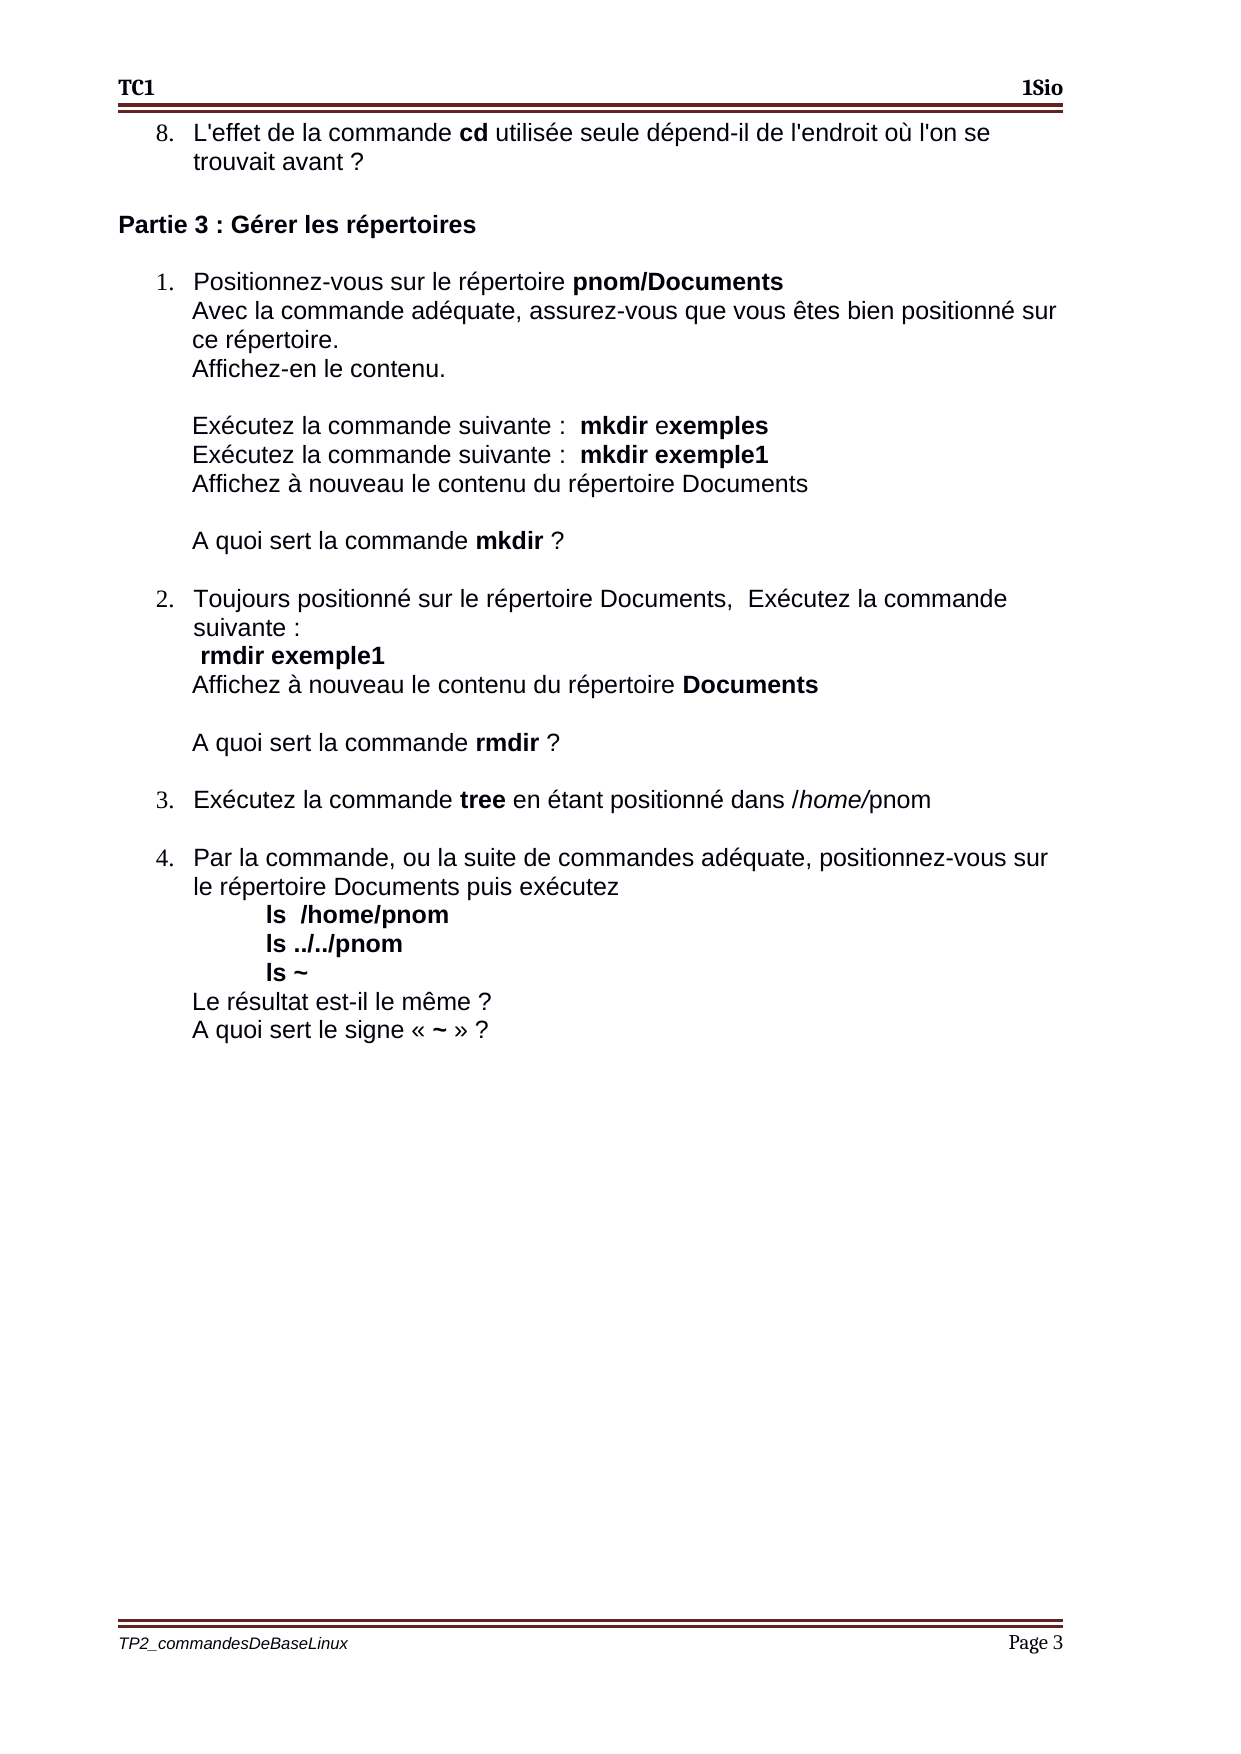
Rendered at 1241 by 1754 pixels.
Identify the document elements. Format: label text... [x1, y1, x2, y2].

text A quoi sert la commande rmdir ? [118, 727, 1063, 756]
text rmdir exemple1 [193, 641, 1063, 670]
list Toujours positionné sur le répertoire Documents, Exécutez la commande suivante : [156, 584, 1063, 641]
text Exécutez la commande suivante : mkdir exemple1 [118, 440, 1063, 469]
list Exécutez la commande tree en étant positionné dans /home/pnom [156, 785, 1063, 814]
text A quoi sert la commande mkdir ? [118, 526, 1063, 555]
text ls ~ [192, 958, 1063, 986]
text A quoi sert le signe « ~ » ? [118, 1015, 1063, 1044]
subtitle Partie 3 : Gérer les répertoires [118, 210, 1063, 238]
text Exécutez la commande suivante : mkdir exemples [118, 411, 1063, 440]
text Affichez à nouveau le contenu du répertoire Documents [118, 469, 1063, 497]
list Par la commande, ou la suite de commandes adéquate, positionnez-vous sur le répertoire Documents puis exécutez [156, 843, 1063, 900]
text ls ../../pnom [192, 929, 1063, 958]
text Affichez à nouveau le contenu du répertoire Documents [118, 670, 1063, 699]
text Affichez-en le contenu. [118, 354, 1063, 382]
text Le résultat est-il le même ? [118, 986, 1063, 1015]
list L'effet de la commande cd utilisée seule dépend-il de l'endroit où l'on se trouvait avant ? [156, 118, 1063, 176]
text Avec la commande adéquate, assurez-vous que vous êtes bien positionné sur ce répertoire. [192, 296, 1063, 354]
text ls /home/pnom [192, 900, 1063, 929]
list Positionnez-vous sur le répertoire pnom/Documents [156, 267, 1063, 296]
